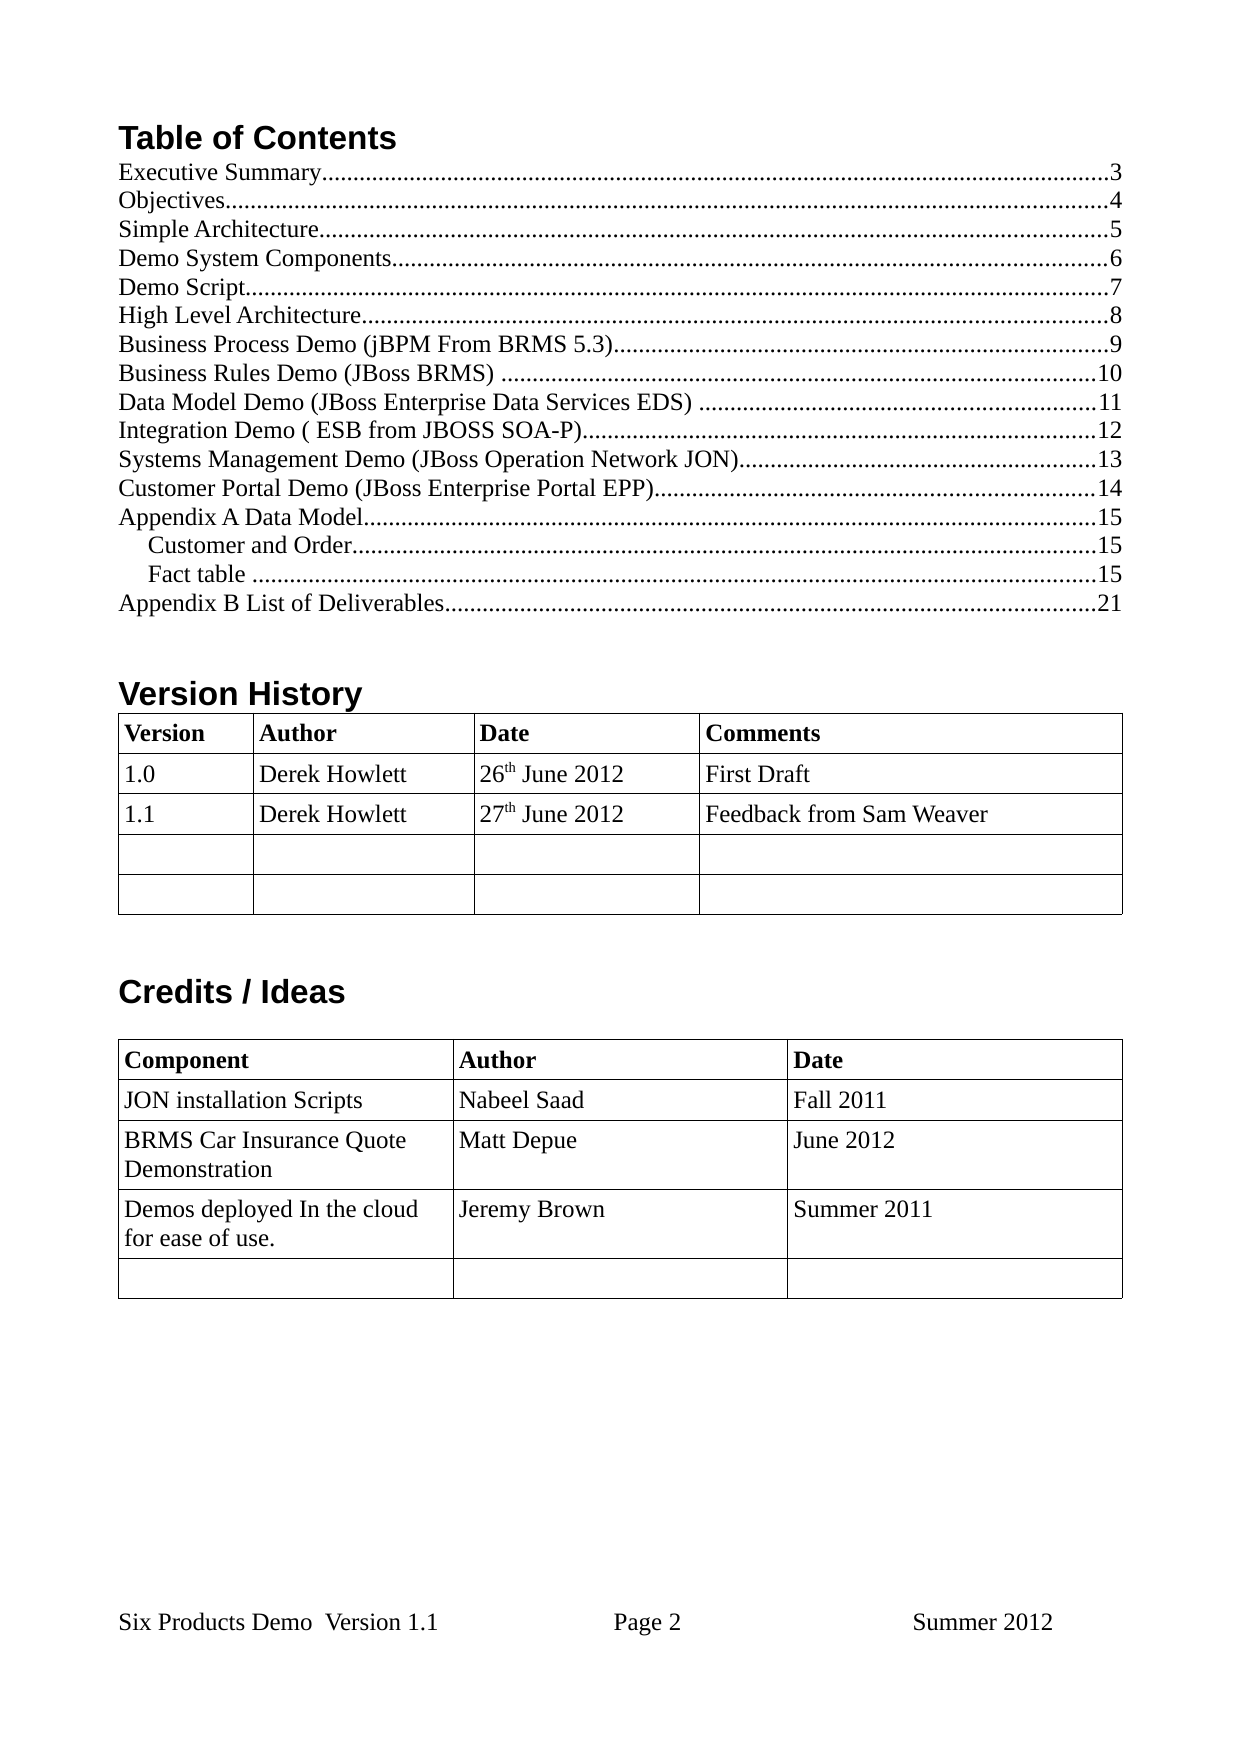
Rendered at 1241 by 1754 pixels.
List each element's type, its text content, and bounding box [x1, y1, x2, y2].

table_cell [119, 835, 253, 874]
table_cell [700, 875, 1122, 914]
text Demo Script 7 [118, 272, 1122, 300]
table_cell Summer 2011 [788, 1190, 1122, 1258]
table_cell 1.1 [119, 794, 253, 833]
text Data Model Demo (JBoss Enterprise Data Services EDS) 11 [118, 387, 1122, 415]
text Business Rules Demo (JBoss BRMS) 10 [118, 358, 1122, 387]
table_cell [119, 875, 253, 914]
table_cell [475, 875, 699, 914]
table_cell [454, 1259, 787, 1298]
table_cell BRMS Car Insurance Quote Demonstration [119, 1121, 453, 1188]
text High Level Architecture 8 [118, 300, 1122, 329]
text Simple Architecture 5 [118, 214, 1122, 243]
text Customer and Order 15 [148, 530, 1122, 559]
text Executive Summary 3 [118, 157, 1122, 185]
table_cell Fall 2011 [788, 1080, 1122, 1119]
table_cell Feedback from Sam Weaver [700, 794, 1122, 833]
table_cell First Draft [700, 754, 1122, 793]
table_cell [700, 835, 1122, 874]
table_cell [475, 835, 699, 874]
text Demo System Components 6 [118, 243, 1122, 272]
table_cell Derek Howlett [254, 794, 474, 833]
table_header Author [254, 714, 474, 753]
table_header Component [119, 1040, 453, 1079]
table_cell [119, 1259, 453, 1298]
table_cell Matt Depue [454, 1121, 787, 1188]
table_cell [254, 875, 474, 914]
table_cell June 2012 [788, 1121, 1122, 1188]
text Fact table 15 [148, 559, 1122, 588]
text Business Process Demo (jBPM From BRMS 5.3) 9 [118, 329, 1122, 358]
table_cell [788, 1259, 1122, 1298]
subtitle Table of Contents [118, 118, 1122, 157]
table_header Comments [700, 714, 1122, 753]
text Appendix A Data Model 15 [118, 502, 1122, 530]
text Credits / Ideas [118, 972, 1122, 1010]
table_cell Derek Howlett [254, 754, 474, 793]
text Customer Portal Demo (JBoss Enterprise Portal EPP) 14 [118, 473, 1122, 502]
table_cell 26th June 2012 [475, 754, 699, 793]
text Systems Management Demo (JBoss Operation Network JON) 13 [118, 444, 1122, 473]
table_cell JON installation Scripts [119, 1080, 453, 1119]
text Objectives 4 [118, 185, 1122, 214]
text Integration Demo ( ESB from JBOSS SOA-P) 12 [118, 415, 1122, 444]
table_header Date [788, 1040, 1122, 1079]
table_cell Nabeel Saad [454, 1080, 787, 1119]
table_cell Jeremy Brown [454, 1190, 787, 1258]
table_cell 27th June 2012 [475, 794, 699, 833]
table_cell Demos deployed In the cloud for ease of use. [119, 1190, 453, 1258]
table_cell [254, 835, 474, 874]
subtitle Version History [118, 674, 1122, 712]
table_cell 1.0 [119, 754, 253, 793]
table_header Version [119, 714, 253, 753]
text Appendix B List of Deliverables 21 [118, 588, 1122, 617]
table_header Author [454, 1040, 787, 1079]
table_header Date [475, 714, 699, 753]
